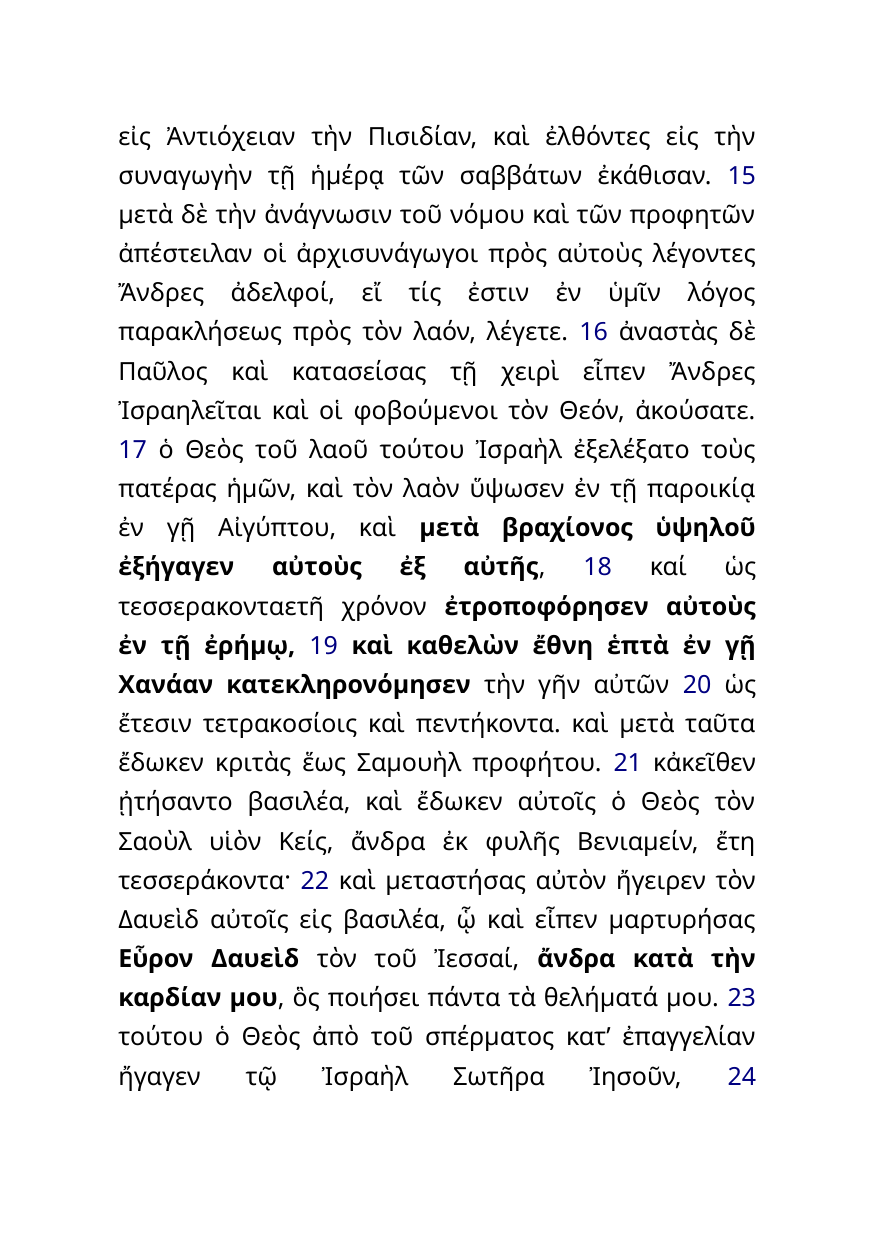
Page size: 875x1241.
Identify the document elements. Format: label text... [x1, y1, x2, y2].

text εἰς Ἀντιόχειαν τὴν Πισιδίαν, καὶ ἐλθόντες εἰς τὴν συναγωγὴν τῇ ἡμέρᾳ τῶν σαββάτων ἐκάθισαν. 15 μετὰ δὲ τὴν ἀνάγνωσιν τοῦ νόμου καὶ τῶν προφητῶν ἀπέστειλαν οἱ ἀρχισυνάγωγοι πρὸς αὐτοὺς λέγοντες Ἄνδρες ἀδελφοί, εἴ τίς ἐστιν ἐν ὑμῖν λόγος παρακλήσεως πρὸς τὸν λαόν, λέγετε. 16 ἀναστὰς δὲ Παῦλος καὶ κατασείσας τῇ χειρὶ εἶπεν Ἄνδρες Ἰσραηλεῖται καὶ οἱ φοβούμενοι τὸν Θεόν, ἀκούσατε. 17 ὁ Θεὸς τοῦ λαοῦ τούτου Ἰσραὴλ ἐξελέξατο τοὺς πατέρας ἡμῶν, καὶ τὸν λαὸν ὕψωσεν ἐν τῇ παροικίᾳ ἐν γῇ Αἰγύπτου, καὶ μετὰ βραχίονος ὑψηλοῦ ἐξήγαγεν αὐτοὺς ἐξ αὐτῆς, 18 καί ὡς τεσσερακονταετῆ χρόνον ἐτροποφόρησεν αὐτοὺς ἐν τῇ ἐρήμῳ, 19 καὶ καθελὼν ἔθνη ἑπτὰ ἐν γῇ Χανάαν κατεκληρονόμησεν τὴν γῆν αὐτῶν 20 ὡς ἔτεσιν τετρακοσίοις καὶ πεντήκοντα. καὶ μετὰ ταῦτα ἔδωκεν κριτὰς ἕως Σαμουὴλ προφήτου. 21 κἀκεῖθεν ᾐτήσαντο βασιλέα, καὶ ἔδωκεν αὐτοῖς ὁ Θεὸς τὸν Σαοὺλ υἱὸν Κείς, ἄνδρα ἐκ φυλῆς Βενιαμείν, ἔτη τεσσεράκοντα· 22 καὶ μεταστήσας αὐτὸν ἤγειρεν τὸν Δαυεὶδ αὐτοῖς εἰς βασιλέα, ᾧ καὶ εἶπεν μαρτυρήσας Εὗρον Δαυεὶδ τὸν τοῦ Ἰεσσαί, ἄνδρα κατὰ τὴν καρδίαν μου, ὃς ποιήσει πάντα τὰ θελήματά μου. 23 τούτου ὁ Θεὸς ἀπὸ τοῦ σπέρματος κατ’ ἐπαγγελίαν ἤγαγεν τῷ Ἰσραὴλ Σωτῆρα Ἰησοῦν, 24 [118, 118, 756, 1092]
